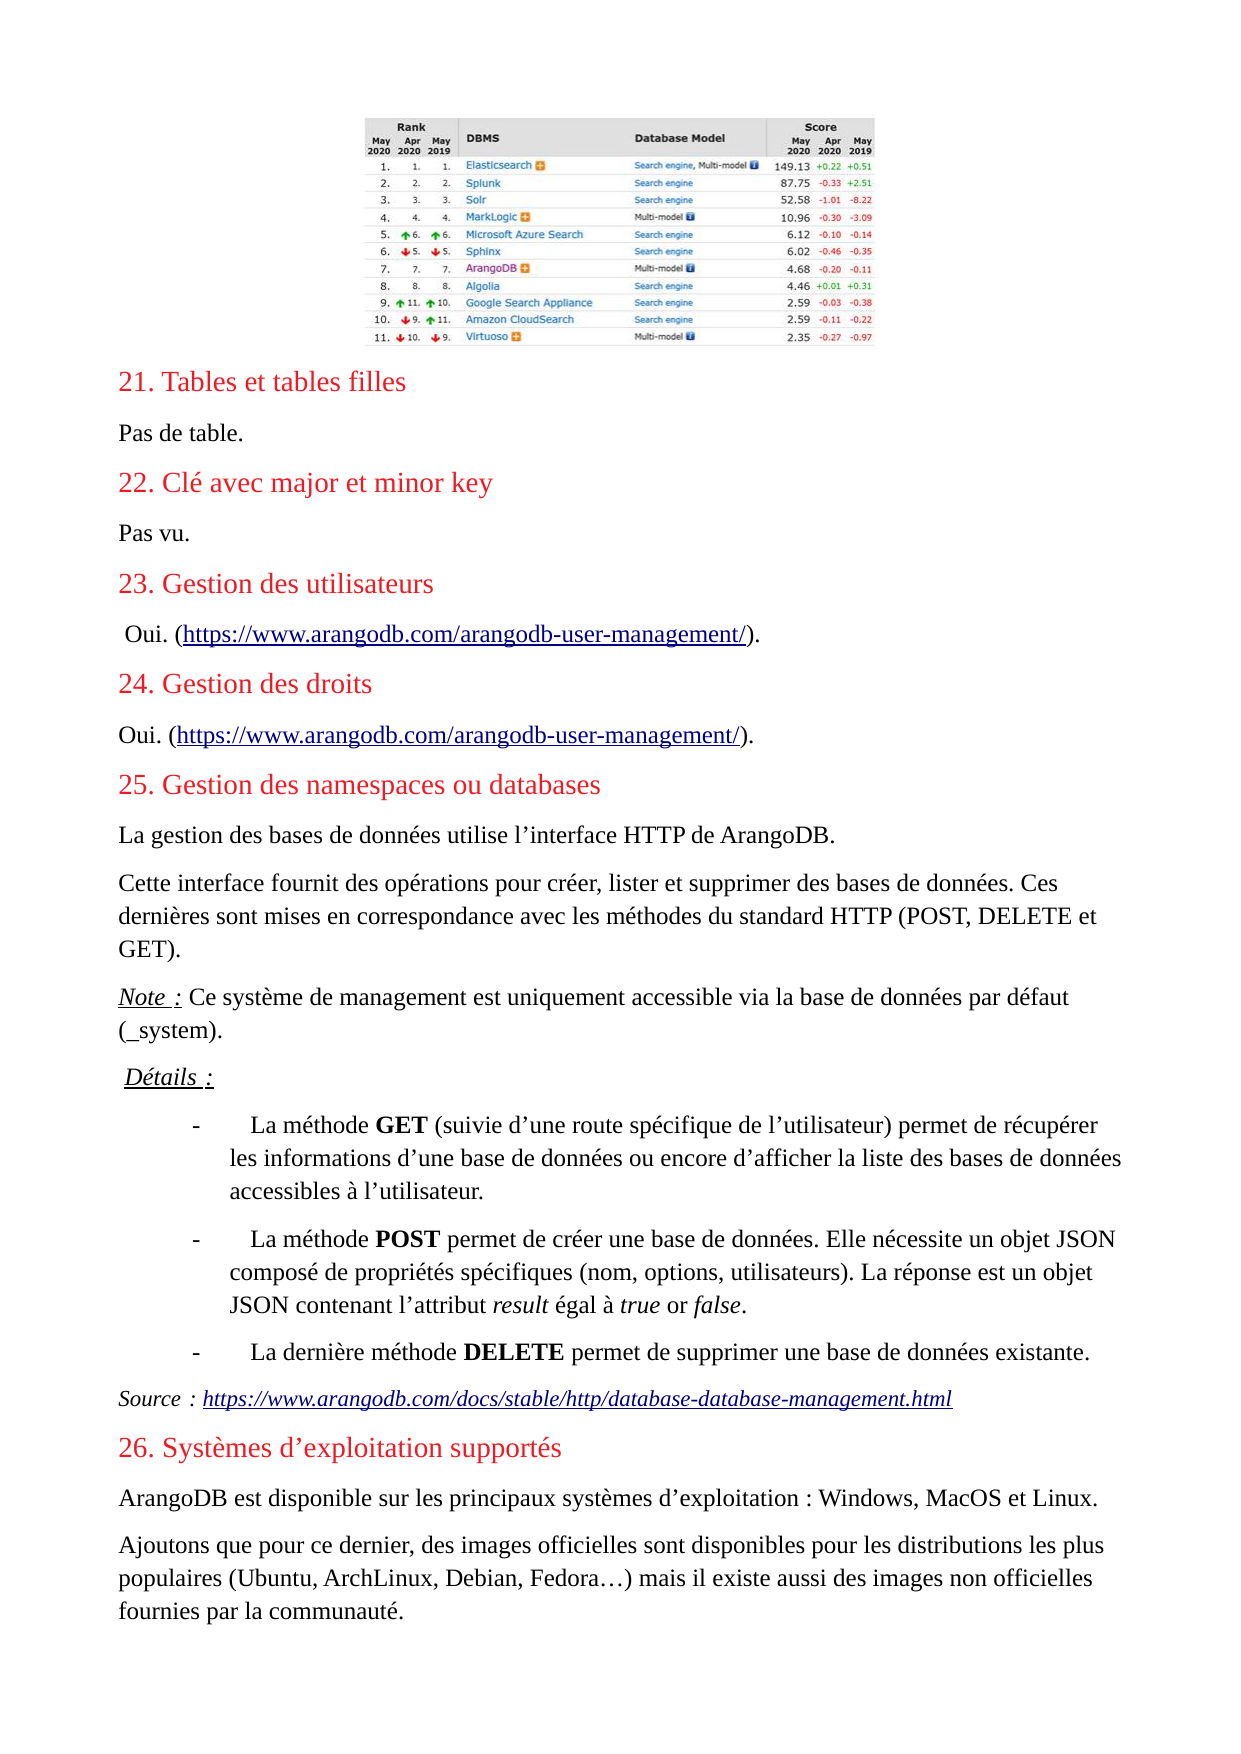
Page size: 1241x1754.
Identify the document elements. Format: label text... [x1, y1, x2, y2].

text Oui. (https://www.arangodb.com/arangodb-user-management/). [118, 619, 1122, 648]
text Cette interface fournit des opérations pour créer, lister et supprimer des bases de données. Ces dernières sont mises en correspondance avec les méthodes du standard HTTP (POST, DELETE et GET). [118, 868, 1122, 963]
text La gestion des bases de données utilise l’interface HTTP de ArangoDB. [118, 821, 1122, 849]
text Oui. (https://www.arangodb.com/arangodb-user-management/). [118, 720, 1122, 748]
text 24. Gestion des droits [118, 667, 1122, 700]
picture [364, 118, 876, 346]
text Pas vu. [118, 518, 1122, 547]
text 22. Clé avec major et minor key [118, 465, 1122, 499]
text 25. Gestion des namespaces ou databases [118, 767, 1122, 801]
text Note : Ce système de management est uniquement accessible via la base de données par défaut (_system). [118, 982, 1122, 1043]
text ArangoDB est disponible sur les principaux systèmes d’exploitation : Windows, MacOS et Linux. [118, 1483, 1122, 1512]
text Ajoutons que pour ce dernier, des images officielles sont disponibles pour les distributions les plus populaires (Ubuntu, ArchLinux, Debian, Fedora…) mais il existe aussi des images non officielles fournies par la communauté. [118, 1530, 1122, 1625]
text Détails : [118, 1062, 1122, 1091]
text Pas de table. [118, 418, 1122, 446]
text 26. Systèmes d’exploitation supportés [118, 1430, 1122, 1463]
text 23. Gestion des utilisateurs [118, 566, 1122, 599]
text - La méthode GET (suivie d’une route spécifique de l’utilisateur) permet de récupérer les informations d’une base de données ou encore d’afficher la liste des bases de données accessibles à l’utilisateur. [192, 1110, 1122, 1205]
text - La méthode POST permet de créer une base de données. Elle nécessite un objet JSON composé de propriétés spécifiques (nom, options, utilisateurs). La réponse est un objet JSON contenant l’attribut result égal à true or false. [192, 1224, 1122, 1318]
text - La dernière méthode DELETE permet de supprimer une base de données existante. [192, 1337, 1122, 1366]
text Source : https://www.arangodb.com/docs/stable/http/database-database-management.html [118, 1385, 1122, 1411]
text 21. Tables et tables filles [118, 364, 1122, 398]
